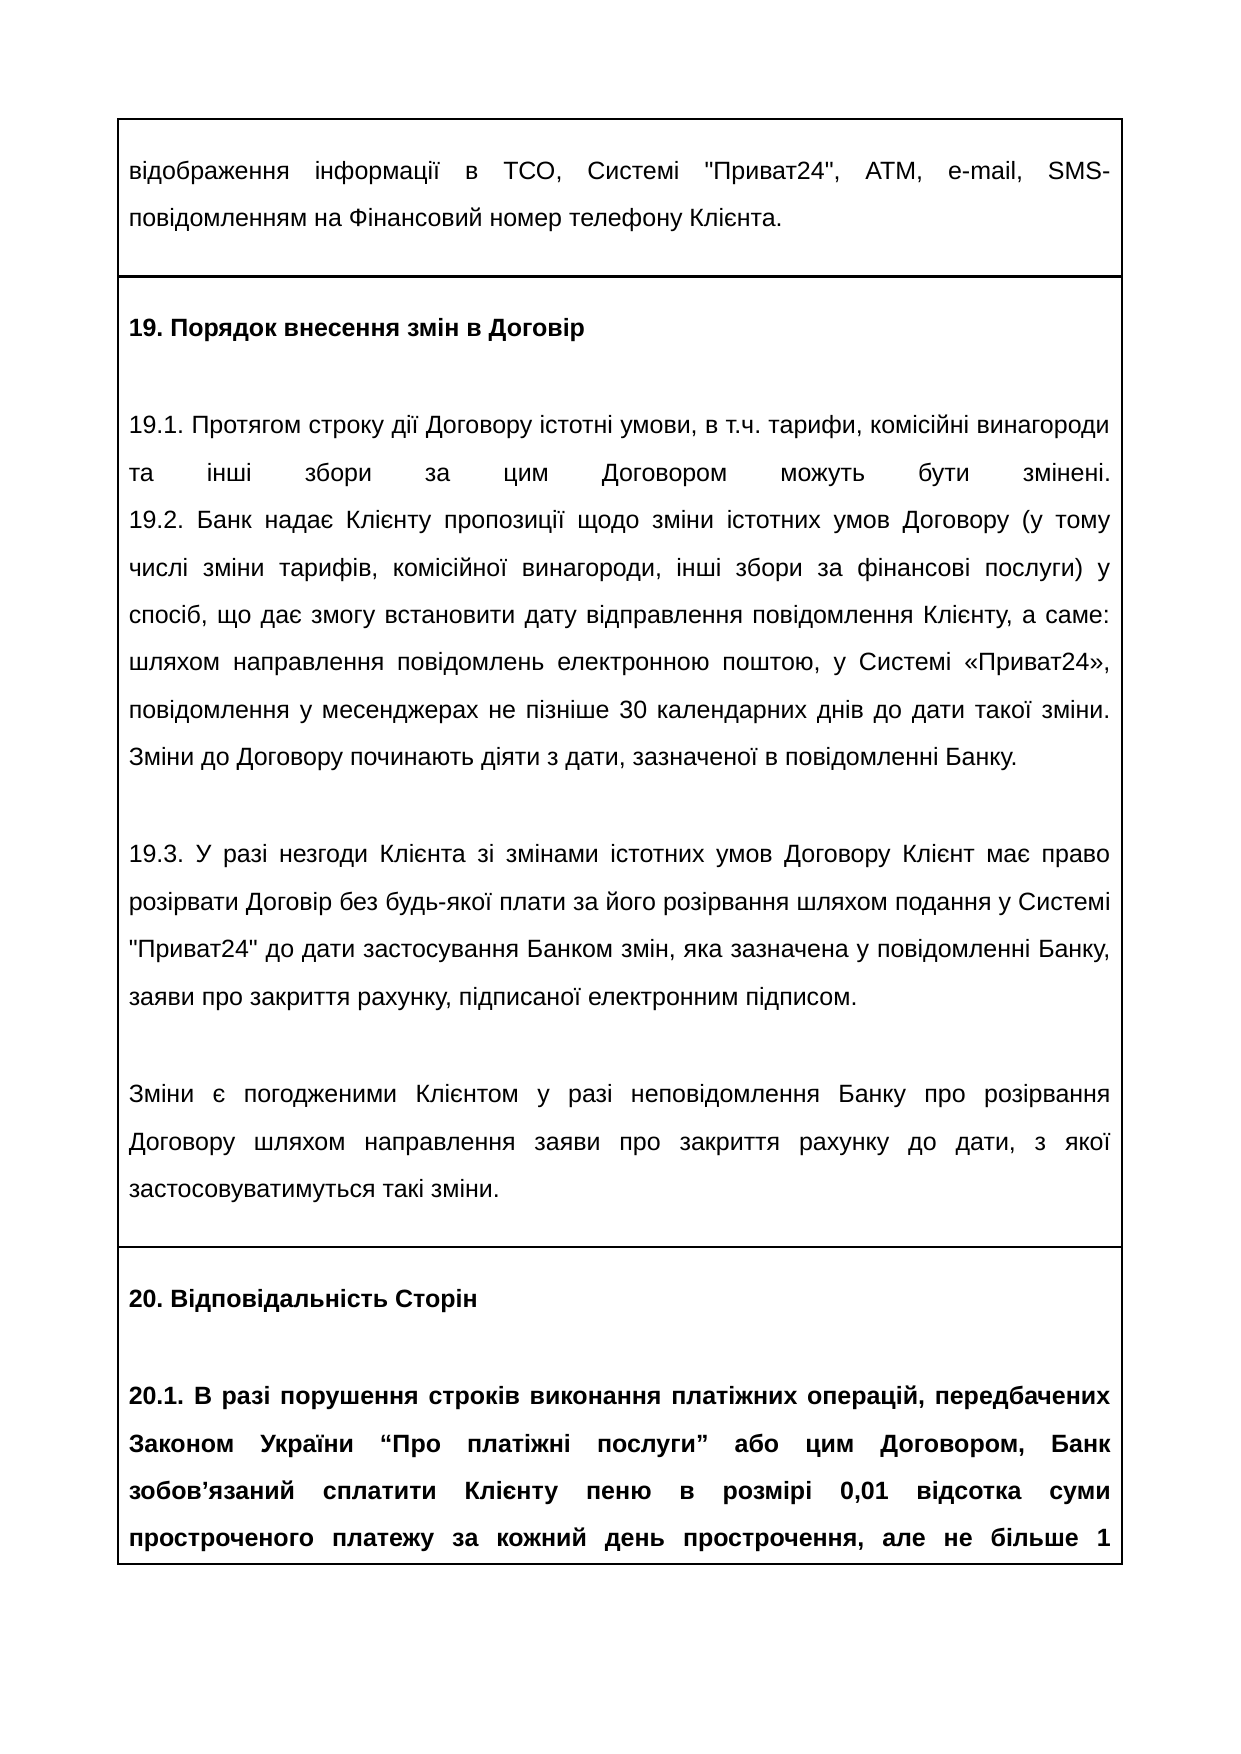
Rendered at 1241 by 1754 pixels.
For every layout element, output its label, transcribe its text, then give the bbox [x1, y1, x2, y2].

table_cell відображення інформації в ТСО, Системі "Приват24", АТМ, e-mail, SMS-повідомленням на Фінансовий номер телефону Клієнта. [119, 120, 1121, 275]
table_cell 20. Відповідальність Сторін 20.1. В разі порушення строків виконання платіжних операцій, передбачених Законом України “Про платіжні послуги” або цим Договором, Банк зобов’язаний сплатити Клієнту пеню в розмірі 0,01 відсотка суми простроченого платежу за кожний день прострочення, але не більше 1 [119, 1248, 1121, 1562]
table_cell 19. Порядок внесення змін в Договір 19.1. Протягом строку дії Договору істотні умови, в т.ч. тарифи, комісійні винагороди та інші збори за цим Договором можуть бути змінені. 19.2. Банк надає Клієнту пропозиції щодо зміни істотних умов Договору (у тому числі зміни тарифів, комісійної винагороди, інші збори за фінансові послуги) у спосіб, що дає змогу встановити дату відправлення повідомлення Клієнту, а саме: шляхом направлення повідомлень електронною поштою, у Системі «Приват24», повідомлення у месенджерах не пізніше 30 календарних днів до дати такої зміни. Зміни до Договору починають діяти з дати, зазначеної в повідомленні Банку. 19.3. У разі незгоди Клієнта зі змінами істотних умов Договору Клієнт має право розірвати Договір без будь-якої плати за його розірвання шляхом подання у Системі "Приват24" до дати застосування Банком змін, яка зазначена у повідомленні Банку, заяви про закриття рахунку, підписаної електронним підписом. Зміни є погодженими Клієнтом у разі неповідомлення Банку про розірвання Договору шляхом направлення заяви про закриття рахунку до дати, з якої застосовуватимуться такі зміни. [119, 278, 1121, 1246]
